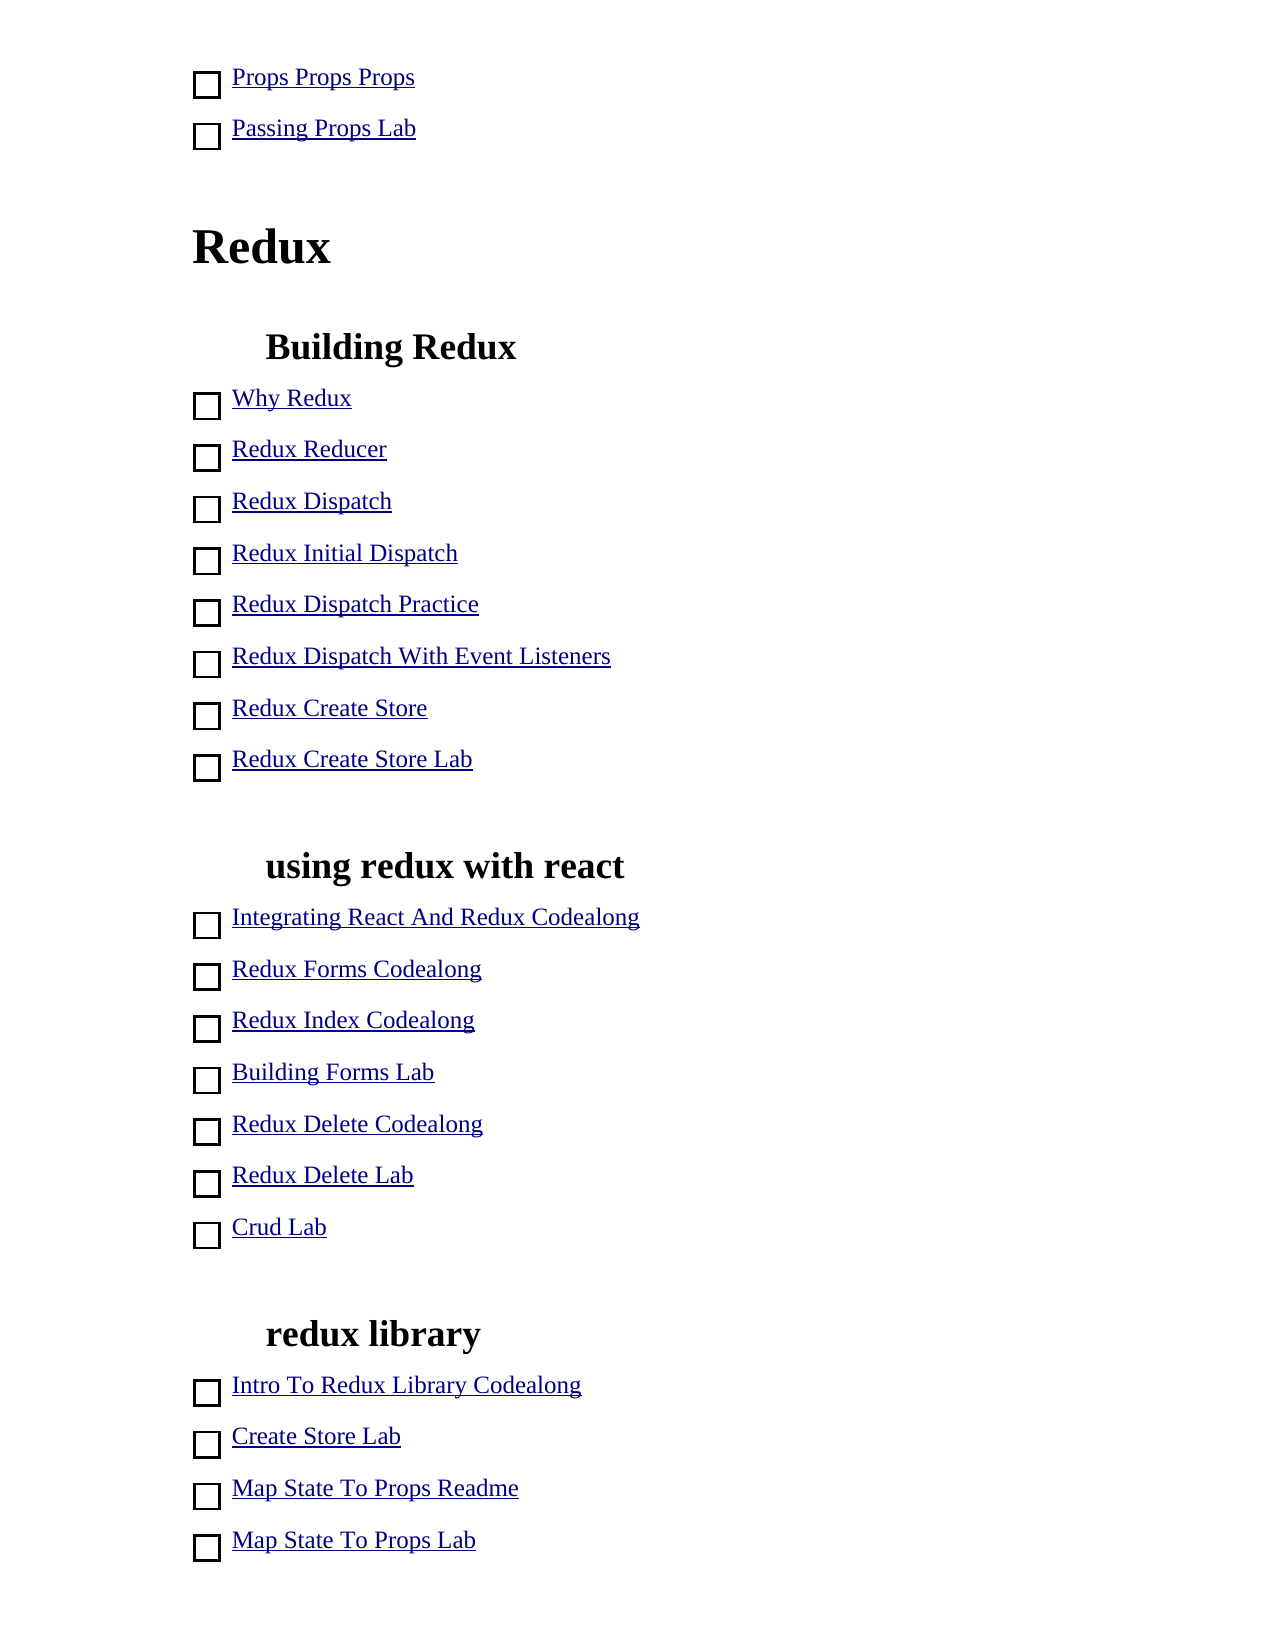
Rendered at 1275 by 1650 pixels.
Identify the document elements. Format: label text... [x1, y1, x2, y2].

list [162, 380, 192, 794]
list [162, 59, 192, 162]
list Why Redux Redux Reducer Redux Dispatch Redux Initial Dispatch Redux Dispatch Practice Redux Dispatch With Event Listeners Redux Create Store Redux Create Store Lab [232, 380, 1216, 794]
subtitle using redux with react [236, 844, 1216, 887]
list Integrating React And Redux Codealong Redux Forms Codealong Redux Index Codealong Building Forms Lab Redux Delete Codealong Redux Delete Lab Crud Lab [162, 899, 1216, 1261]
subtitle Building Redux [236, 325, 1216, 368]
subtitle redux library [236, 1312, 1216, 1355]
list Props Props Props Passing Props Lab [232, 59, 1216, 162]
subtitle Redux [162, 217, 1216, 274]
list [162, 1367, 192, 1574]
list Intro To Redux Library Codealong Create Store Lab Map State To Props Readme Map State To Props Lab [232, 1367, 1216, 1574]
